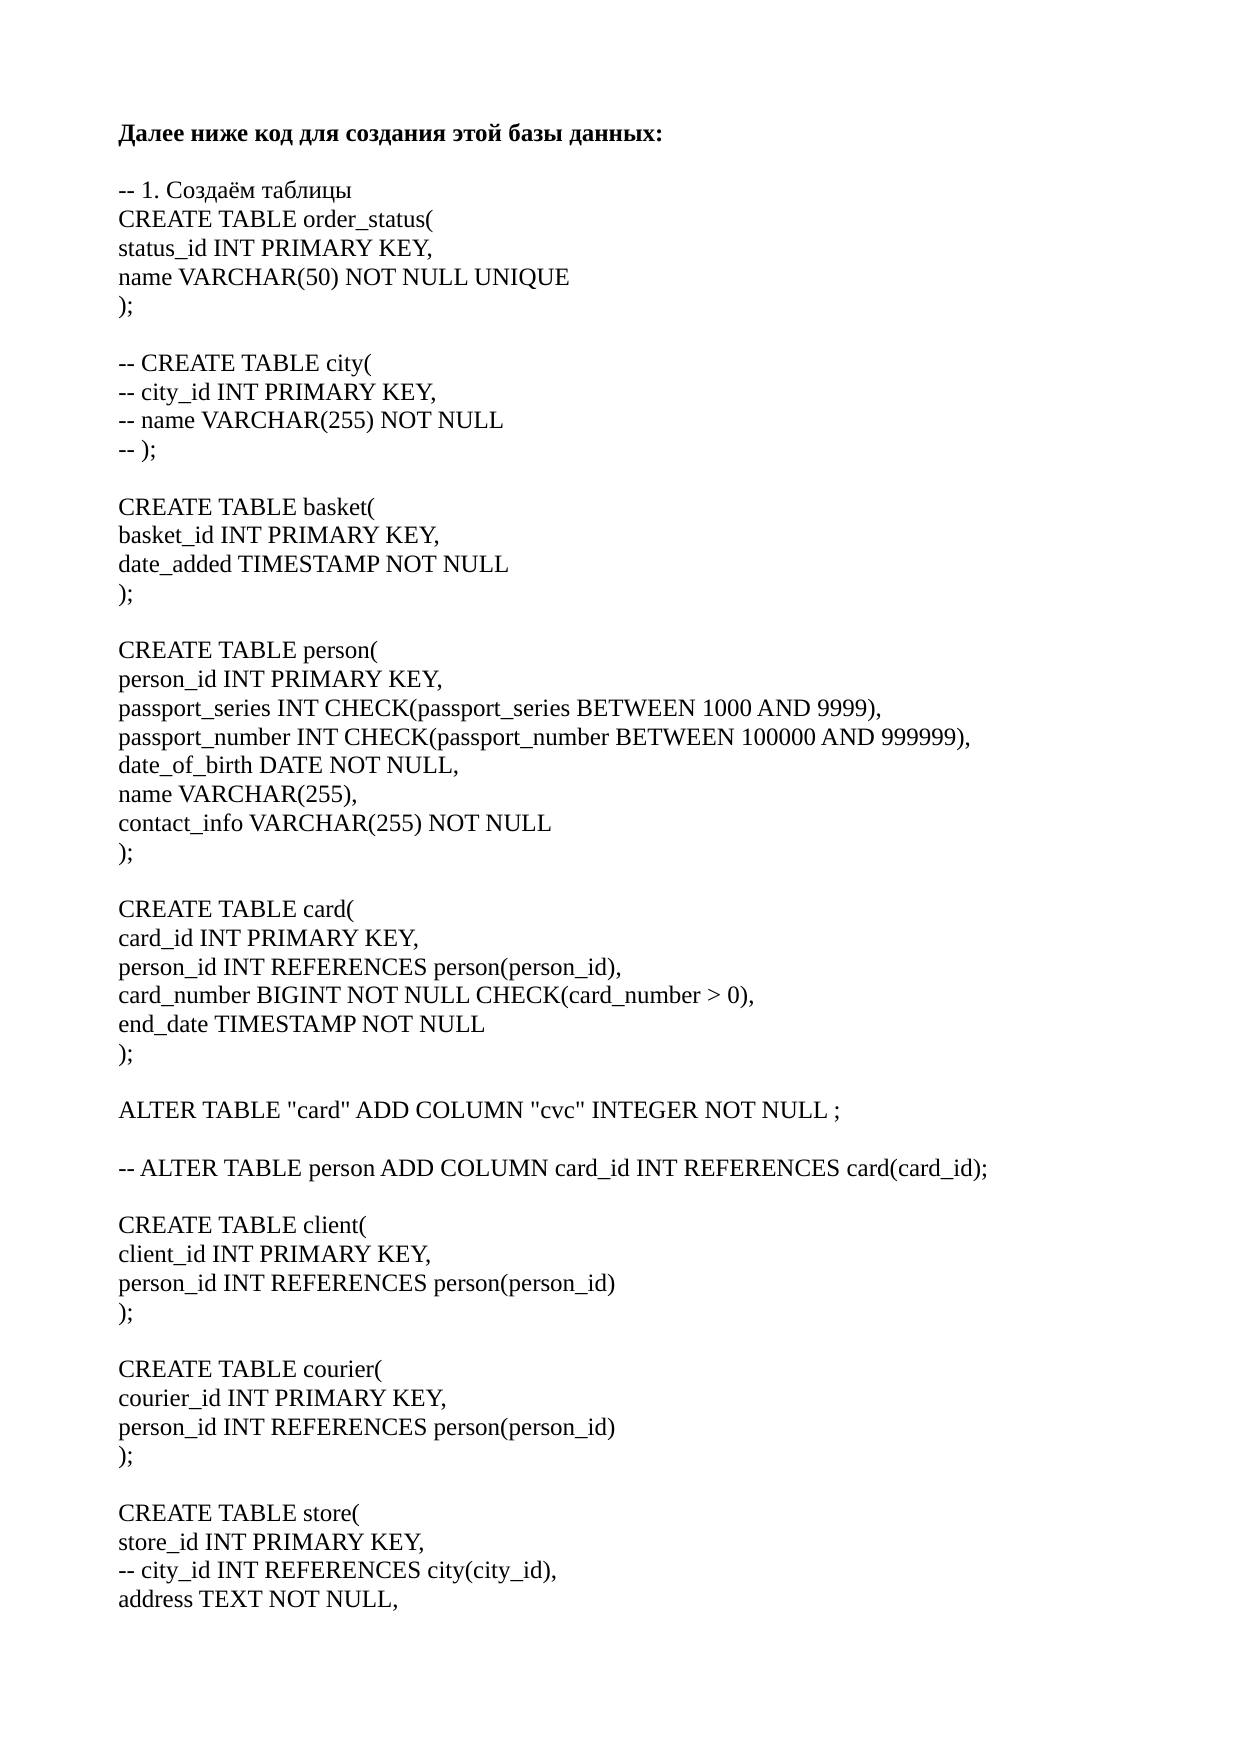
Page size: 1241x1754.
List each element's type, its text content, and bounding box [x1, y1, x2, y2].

text passport_series INT CHECK(passport_series BETWEEN 1000 AND 9999), [118, 693, 1122, 722]
text CREATE TABLE order_status( [118, 204, 1122, 233]
text ); [118, 1038, 1122, 1067]
text person_id INT PRIMARY KEY, [118, 664, 1122, 693]
text Далее ниже код для создания этой базы данных: [118, 118, 1122, 147]
text CREATE TABLE card( [118, 894, 1122, 923]
text -- name VARCHAR(255) NOT NULL [118, 406, 1122, 434]
text CREATE TABLE client( [118, 1211, 1122, 1239]
text client_id INT PRIMARY KEY, [118, 1239, 1122, 1268]
text person_id INT REFERENCES person(person_id), [118, 952, 1122, 981]
text date_of_birth DATE NOT NULL, [118, 751, 1122, 779]
text CREATE TABLE courier( [118, 1354, 1122, 1383]
text end_date TIMESTAMP NOT NULL [118, 1009, 1122, 1038]
text CREATE TABLE basket( [118, 492, 1122, 521]
text name VARCHAR(255), [118, 779, 1122, 808]
text address TEXT NOT NULL, [118, 1584, 1122, 1613]
text -- city_id INT PRIMARY KEY, [118, 377, 1122, 406]
text ); [118, 1441, 1122, 1469]
text -- ); [118, 434, 1122, 463]
text -- 1. Создаём таблицы [118, 176, 1122, 204]
text card_number BIGINT NOT NULL CHECK(card_number > 0), [118, 981, 1122, 1009]
text basket_id INT PRIMARY KEY, [118, 521, 1122, 549]
text date_added TIMESTAMP NOT NULL [118, 549, 1122, 578]
text person_id INT REFERENCES person(person_id) [118, 1268, 1122, 1297]
text ); [118, 1297, 1122, 1326]
text store_id INT PRIMARY KEY, [118, 1527, 1122, 1556]
text contact_info VARCHAR(255) NOT NULL [118, 808, 1122, 837]
text -- CREATE TABLE city( [118, 348, 1122, 377]
text person_id INT REFERENCES person(person_id) [118, 1412, 1122, 1441]
text -- city_id INT REFERENCES city(city_id), [118, 1556, 1122, 1584]
text passport_number INT CHECK(passport_number BETWEEN 100000 AND 999999), [118, 722, 1122, 751]
text CREATE TABLE person( [118, 636, 1122, 664]
text courier_id INT PRIMARY KEY, [118, 1383, 1122, 1412]
text status_id INT PRIMARY KEY, [118, 233, 1122, 262]
text card_id INT PRIMARY KEY, [118, 923, 1122, 952]
text ); [118, 291, 1122, 319]
text ALTER TABLE "card" ADD COLUMN "cvc" INTEGER NOT NULL ; [118, 1096, 1122, 1124]
text CREATE TABLE store( [118, 1498, 1122, 1527]
text ); [118, 578, 1122, 607]
text -- ALTER TABLE person ADD COLUMN card_id INT REFERENCES card(card_id); [118, 1153, 1122, 1182]
text name VARCHAR(50) NOT NULL UNIQUE [118, 262, 1122, 291]
text ); [118, 837, 1122, 866]
